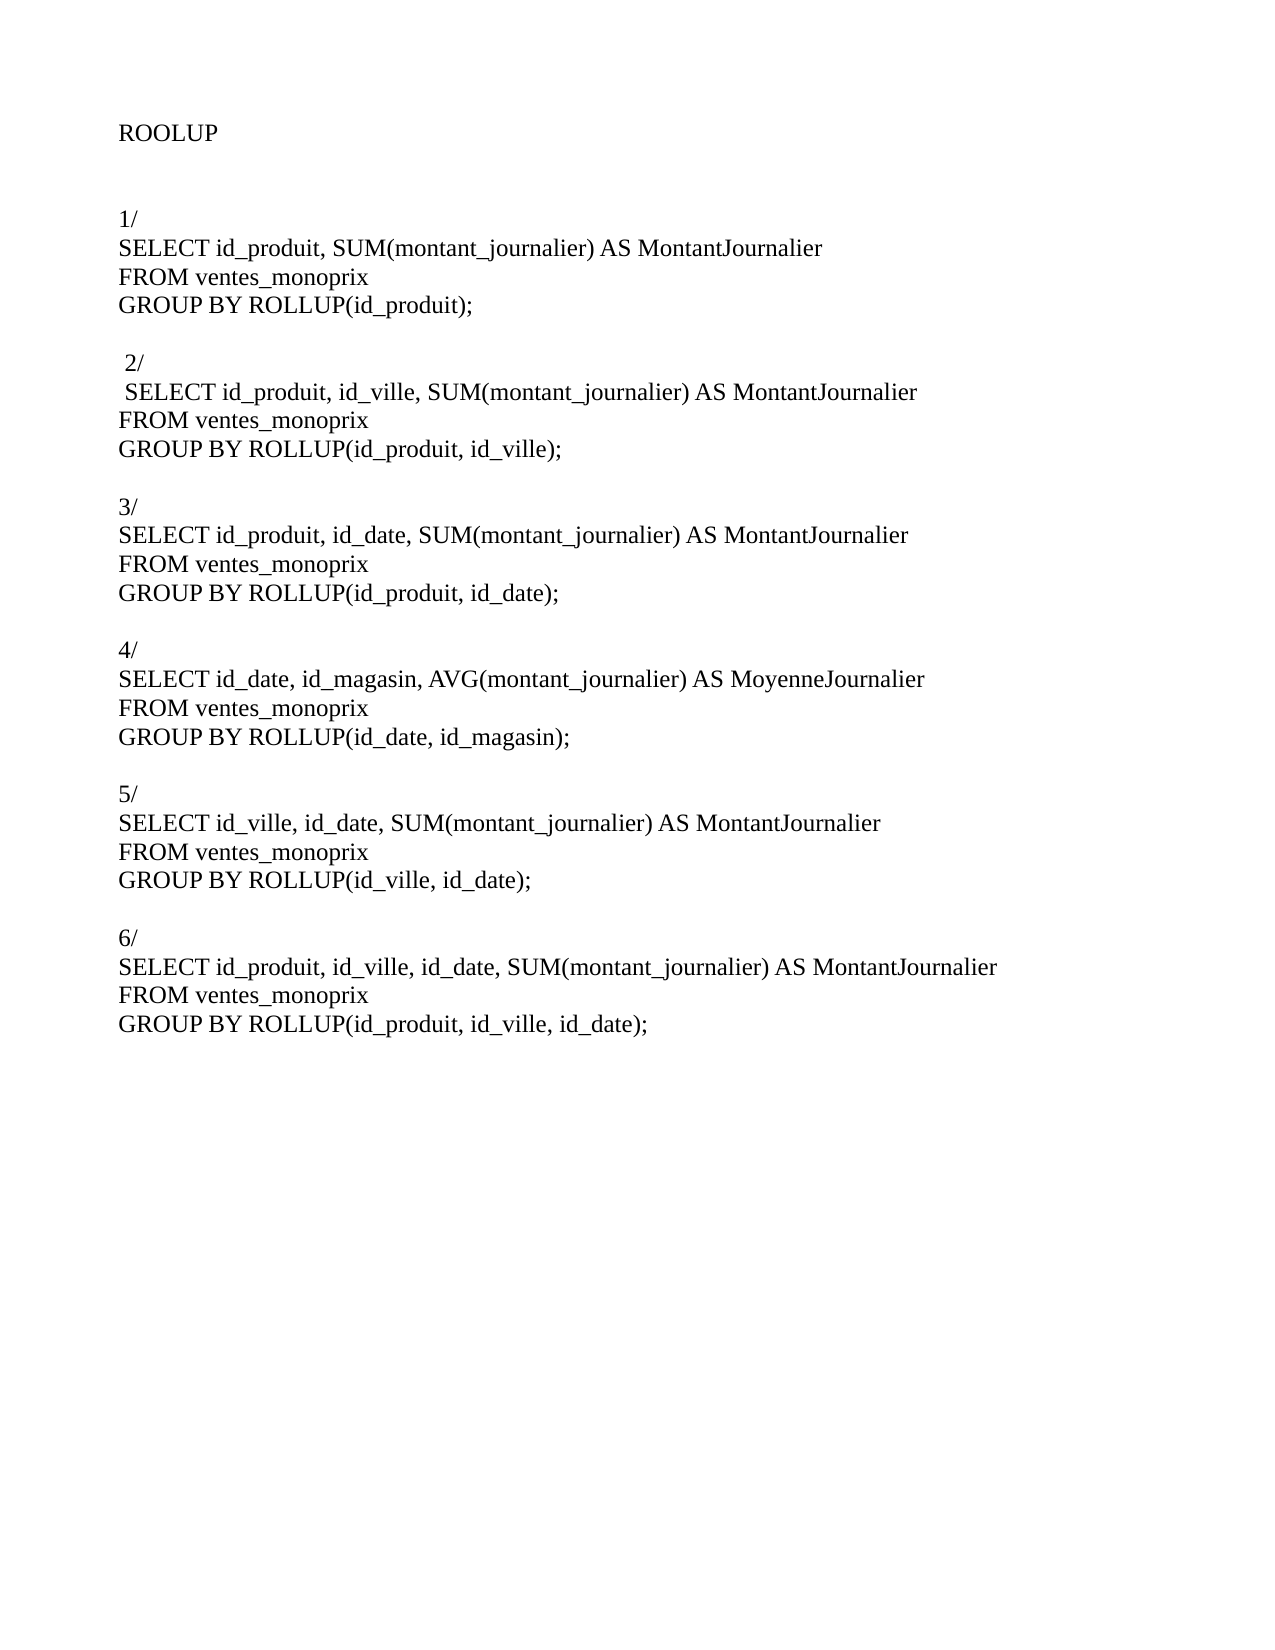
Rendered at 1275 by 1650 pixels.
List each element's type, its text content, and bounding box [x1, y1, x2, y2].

text 5/ [118, 779, 1157, 808]
text FROM ventes_monoprix [118, 981, 1157, 1009]
text 1/ [118, 204, 1157, 233]
text 6/ [118, 923, 1157, 952]
text SELECT id_date, id_magasin, AVG(montant_journalier) AS MoyenneJournalier [118, 664, 1157, 693]
text SELECT id_ville, id_date, SUM(montant_journalier) AS MontantJournalier [118, 808, 1157, 837]
text FROM ventes_monoprix [118, 262, 1157, 291]
text SELECT id_produit, SUM(montant_journalier) AS MontantJournalier [118, 233, 1157, 262]
text 2/ [118, 348, 1157, 377]
text GROUP BY ROLLUP(id_produit, id_ville); [118, 434, 1157, 463]
text SELECT id_produit, id_ville, SUM(montant_journalier) AS MontantJournalier [118, 377, 1157, 406]
text SELECT id_produit, id_ville, id_date, SUM(montant_journalier) AS MontantJournalier [118, 952, 1157, 981]
text FROM ventes_monoprix [118, 693, 1157, 722]
text ROOLUP [118, 118, 1157, 147]
text FROM ventes_monoprix [118, 549, 1157, 578]
text 4/ [118, 636, 1157, 664]
text 3/ [118, 492, 1157, 521]
text GROUP BY ROLLUP(id_produit, id_ville, id_date); [118, 1009, 1157, 1038]
text FROM ventes_monoprix [118, 837, 1157, 866]
text FROM ventes_monoprix [118, 406, 1157, 434]
text GROUP BY ROLLUP(id_produit); [118, 291, 1157, 319]
text GROUP BY ROLLUP(id_produit, id_date); [118, 578, 1157, 607]
text GROUP BY ROLLUP(id_ville, id_date); [118, 866, 1157, 894]
text GROUP BY ROLLUP(id_date, id_magasin); [118, 722, 1157, 751]
text SELECT id_produit, id_date, SUM(montant_journalier) AS MontantJournalier [118, 521, 1157, 549]
